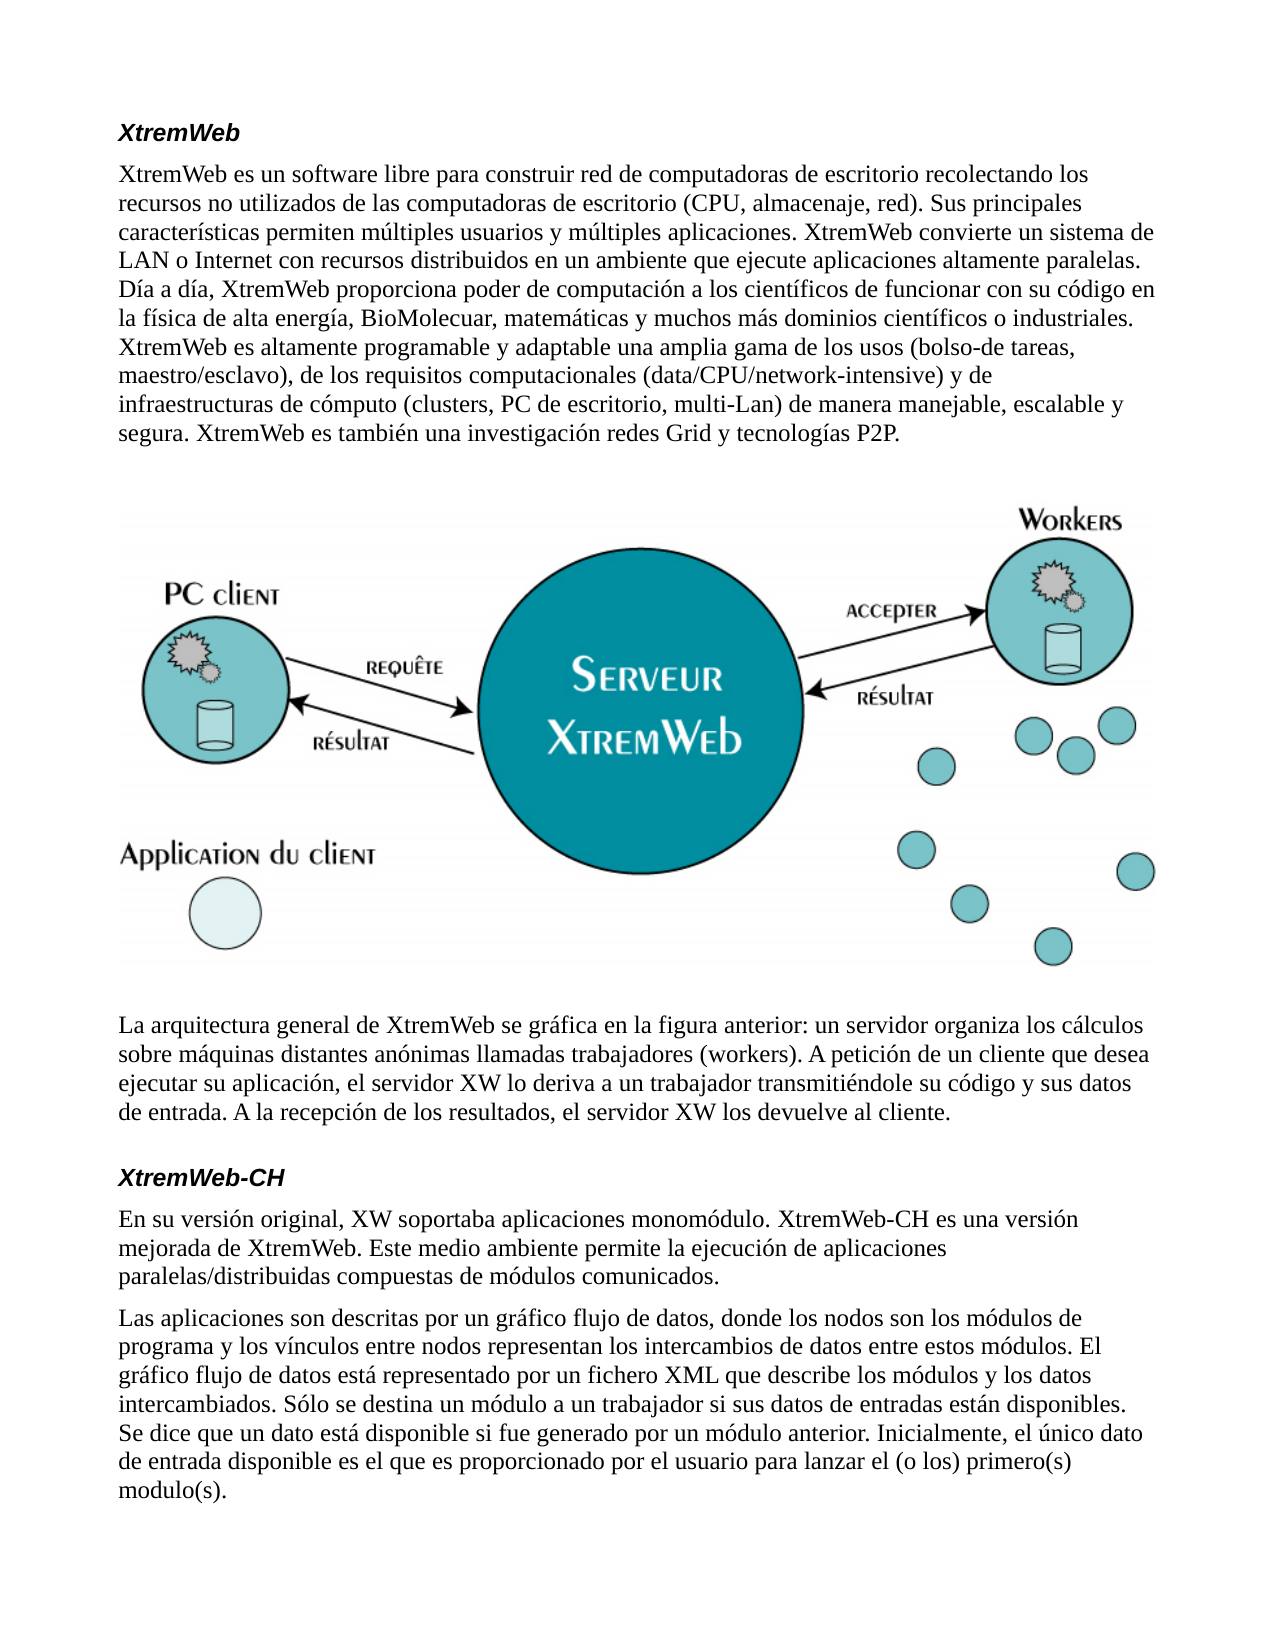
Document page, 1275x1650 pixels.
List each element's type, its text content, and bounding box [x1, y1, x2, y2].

text En su versión original, XW soportaba aplicaciones monomódulo. XtremWeb-CH es una versión mejorada de XtremWeb. Este medio ambiente permite la ejecución de aplicaciones paralelas/distribuidas compuestas de módulos comunicados. [118, 1204, 1157, 1290]
text La arquitectura general de XtremWeb se gráfica en la figura anterior: un servidor organiza los cálculos sobre máquinas distantes anónimas llamadas trabajadores (workers). A petición de un cliente que desea ejecutar su aplicación, el servidor XW lo deriva a un trabajador transmitiéndole su código y sus datos de entrada. A la recepción de los resultados, el servidor XW los devuelve al cliente. [118, 1010, 1157, 1125]
text XtremWeb es un software libre para construir red de computadoras de escritorio recolectando los recursos no utilizados de las computadoras de escritorio (CPU, almacenaje, red). Sus principales características permiten múltiples usuarios y múltiples aplicaciones. XtremWeb convierte un sistema de LAN o Internet con recursos distribuidos en un ambiente que ejecute aplicaciones altamente paralelas. Día a día, XtremWeb proporciona poder de computación a los científicos de funcionar con su código en la física de alta energía, BioMolecuar, matemáticas y muchos más dominios científicos o industriales. XtremWeb es altamente programable y adaptable una amplia gama de los usos (bolso-de tareas, maestro/esclavo), de los requisitos computacionales (data/CPU/network-intensive) y de infraestructuras de cómputo (clusters, PC de escritorio, multi-Lan) de manera manejable, escalable y segura. XtremWeb es también una investigación redes Grid y tecnologías P2P. [118, 159, 1157, 447]
subtitle XtremWeb-CH [118, 1163, 1157, 1191]
picture [118, 500, 1157, 969]
text Las aplicaciones son descritas por un gráfico flujo de datos, donde los nodos son los módulos de programa y los vínculos entre nodos representan los intercambios de datos entre estos módulos. El gráfico flujo de datos está representado por un fichero XML que describe los módulos y los datos intercambiados. Sólo se destina un módulo a un trabajador si sus datos de entradas están disponibles. Se dice que un dato está disponible si fue generado por un módulo anterior. Inicialmente, el único dato de entrada disponible es el que es proporcionado por el usuario para lanzar el (o los) primero(s) modulo(s). [118, 1303, 1157, 1504]
subtitle XtremWeb [118, 118, 1157, 147]
